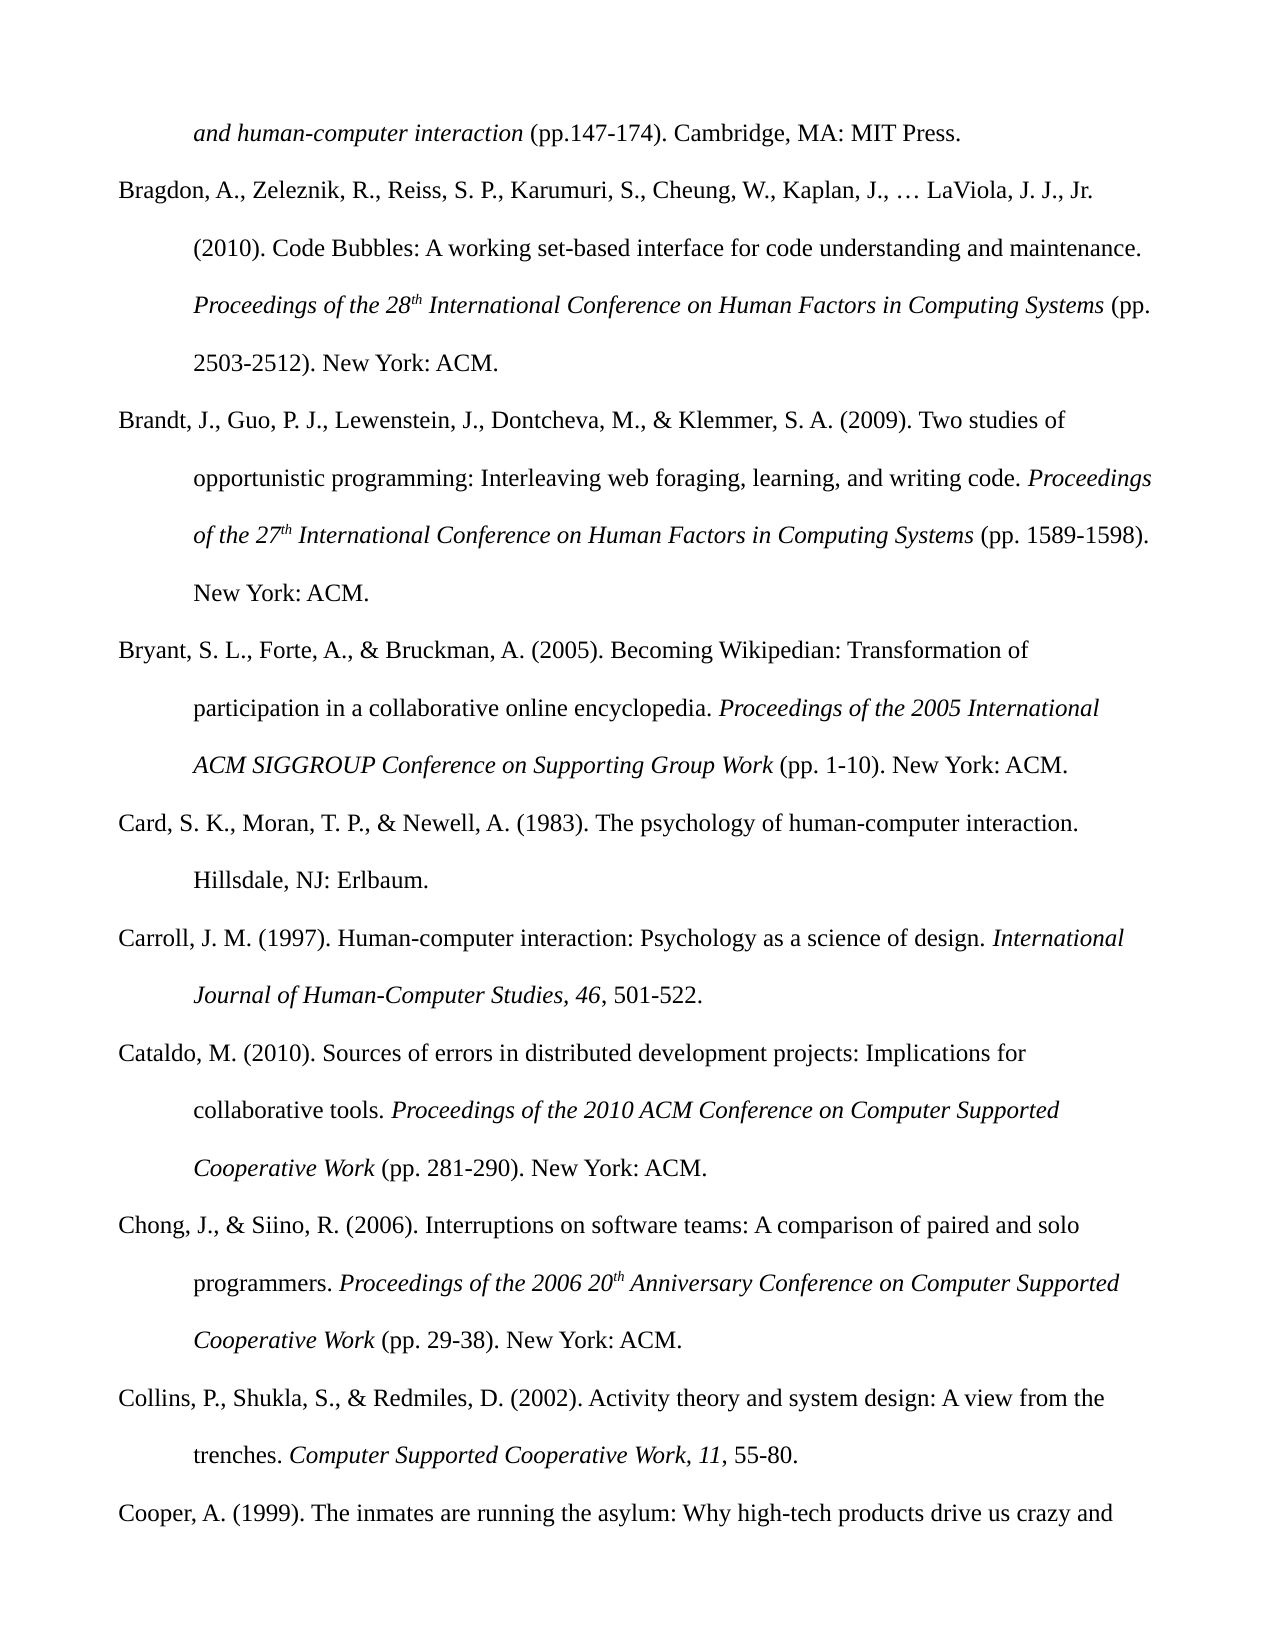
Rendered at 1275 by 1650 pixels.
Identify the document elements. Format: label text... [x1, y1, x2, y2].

text Bryant, S. L., Forte, A., & Bruckman, A. (2005). Becoming Wikipedian: Transformation of participation in a collaborative online encyclopedia. Proceedings of the 2005 International ACM SIGGROUP Conference on Supporting Group Work (pp. 1-10). New York: ACM. [118, 636, 1157, 779]
text and human-computer interaction (pp.147-174). Cambridge, MA: MIT Press. [118, 118, 1157, 147]
text Carroll, J. M. (1997). Human-computer interaction: Psychology as a science of design. International Journal of Human-Computer Studies, 46, 501-522. [118, 923, 1157, 1009]
text Card, S. K., Moran, T. P., & Newell, A. (1983). The psychology of human-computer interaction. Hillsdale, NJ: Erlbaum. [118, 808, 1157, 894]
text Chong, J., & Siino, R. (2006). Interruptions on software teams: A comparison of paired and solo programmers. Proceedings of the 2006 20th Anniversary Conference on Computer Supported Cooperative Work (pp. 29-38). New York: ACM. [118, 1211, 1157, 1354]
text Bragdon, A., Zeleznik, R., Reiss, S. P., Karumuri, S., Cheung, W., Kaplan, J., … LaViola, J. J., Jr. (2010). Code Bubbles: A working set-based interface for code understanding and maintenance. Proceedings of the 28th International Conference on Human Factors in Computing Systems (pp. 2503-2512). New York: ACM. [118, 176, 1157, 377]
text Cooper, A. (1999). The inmates are running the asylum: Why high-tech products drive us crazy and [118, 1498, 1157, 1527]
text Brandt, J., Guo, P. J., Lewenstein, J., Dontcheva, M., & Klemmer, S. A. (2009). Two studies of opportunistic programming: Interleaving web foraging, learning, and writing code. Proceedings of the 27th International Conference on Human Factors in Computing Systems (pp. 1589-1598). New York: ACM. [118, 406, 1157, 607]
text Cataldo, M. (2010). Sources of errors in distributed development projects: Implications for collaborative tools. Proceedings of the 2010 ACM Conference on Computer Supported Cooperative Work (pp. 281-290). New York: ACM. [118, 1038, 1157, 1182]
text Collins, P., Shukla, S., & Redmiles, D. (2002). Activity theory and system design: A view from the trenches. Computer Supported Cooperative Work, 11, 55-80. [118, 1383, 1157, 1469]
